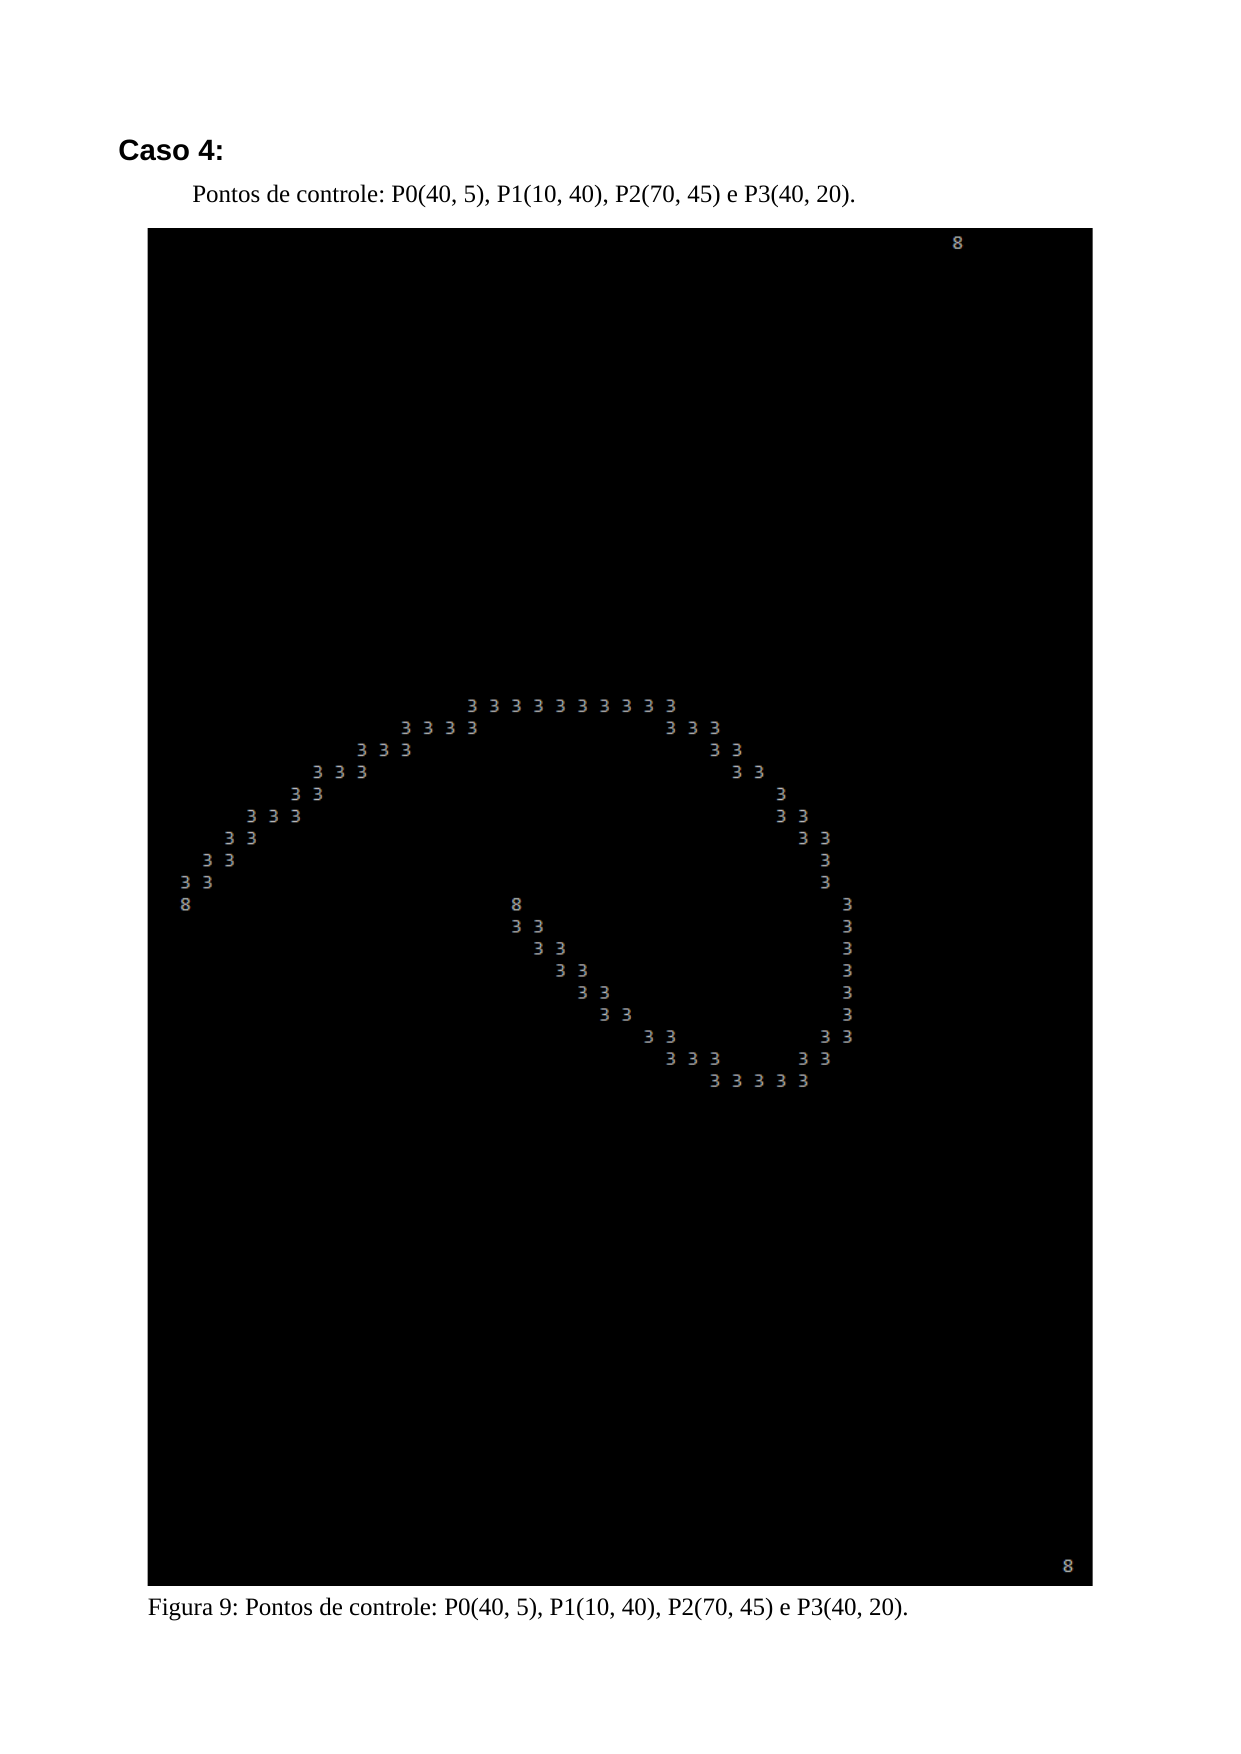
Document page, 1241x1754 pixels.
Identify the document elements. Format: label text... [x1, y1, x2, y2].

text Pontos de controle: P0(40, 5), P1(10, 40), P2(70, 45) e P3(40, 20). [118, 179, 1122, 208]
picture [147, 228, 1093, 1586]
subtitle Caso 4: [118, 133, 1122, 166]
text Figura 9: Pontos de controle: P0(40, 5), P1(10, 40), P2(70, 45) e P3(40, 20). [148, 1586, 1093, 1621]
